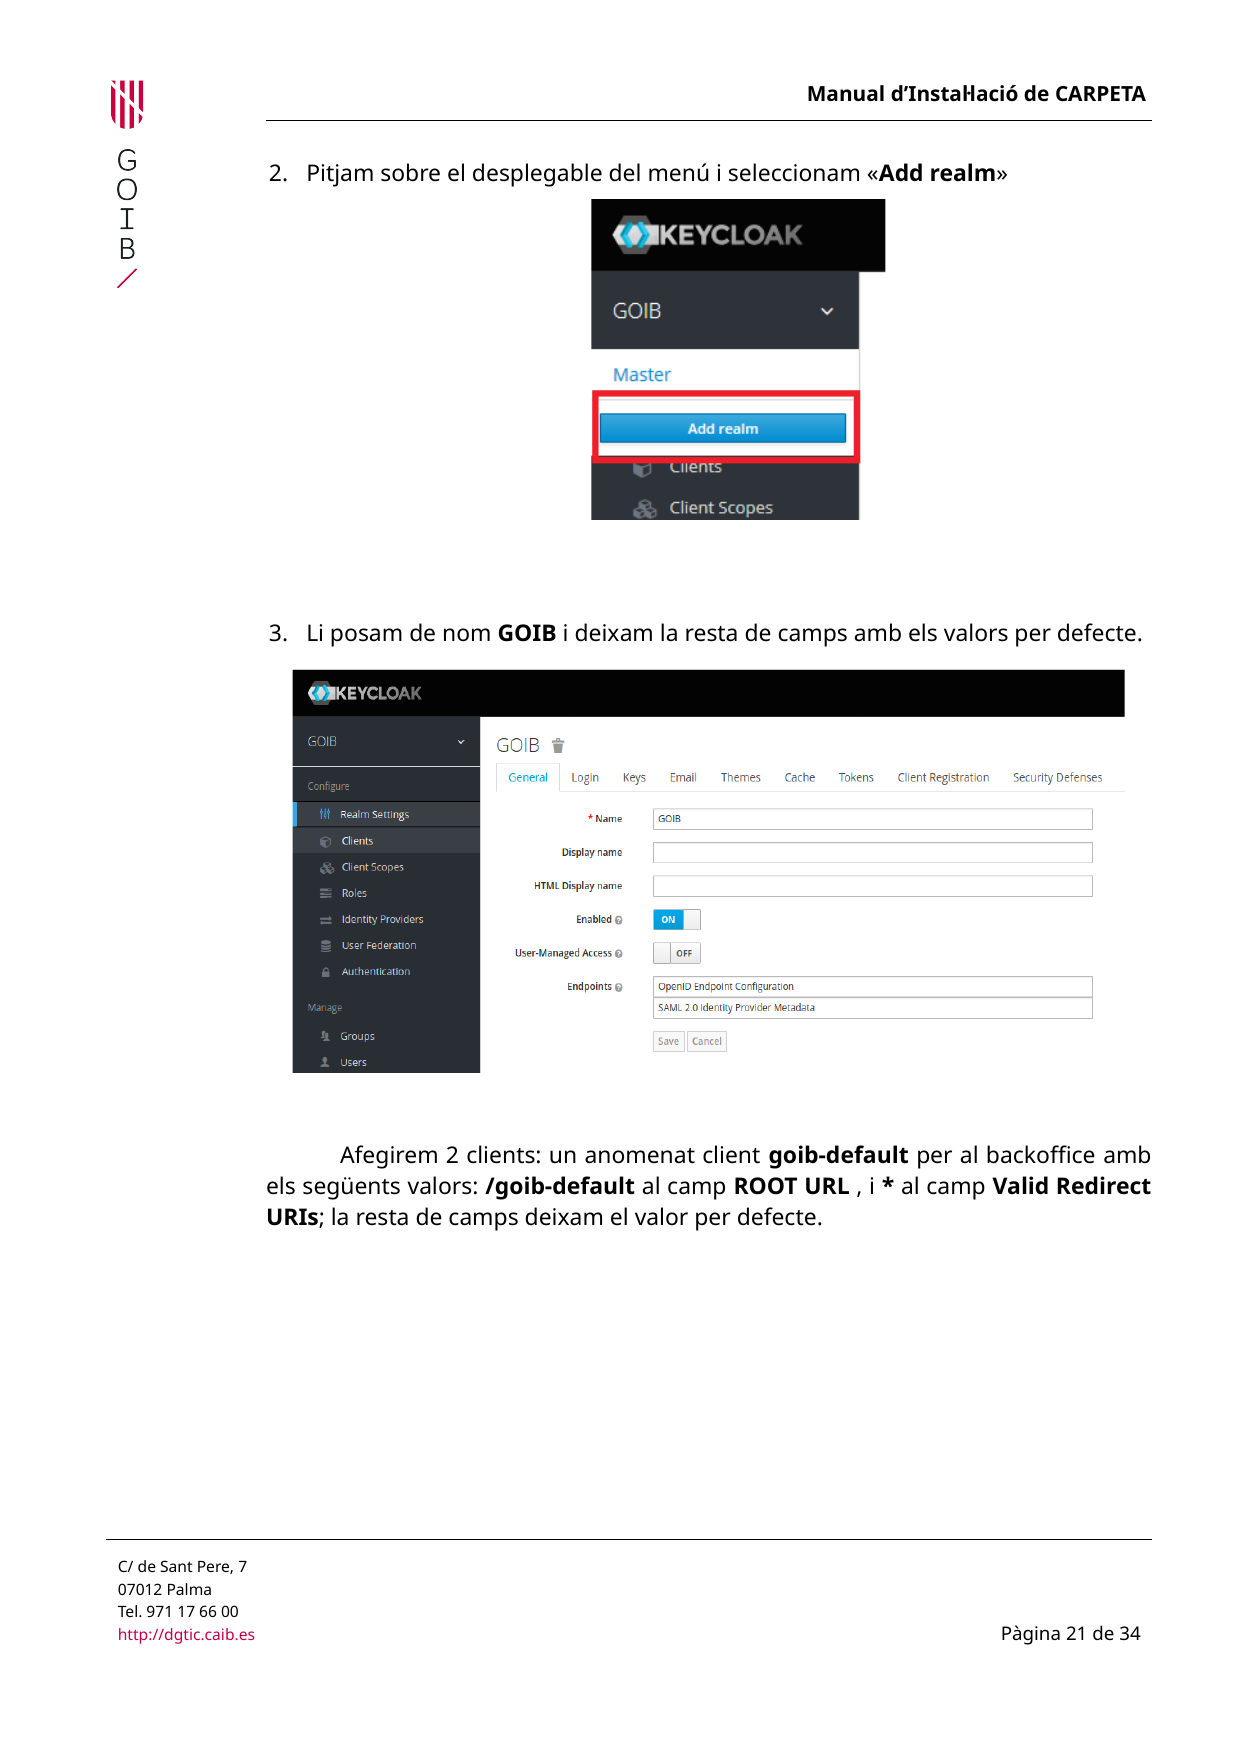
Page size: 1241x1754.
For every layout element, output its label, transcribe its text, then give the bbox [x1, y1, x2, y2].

picture [591, 199, 886, 520]
list Afegirem 2 clients: un anomenat client goib-default per al backoffice amb els següents valors: /goib-default al camp ROOT URL , i * al camp Valid Redirect URIs; la resta de camps deixam el valor per defecte. [266, 1139, 1152, 1233]
picture [82, 57, 172, 319]
list Pitjam sobre el desplegable del menú i seleccionam «Add realm» [269, 156, 1152, 188]
picture [292, 669, 1125, 1073]
list Li posam de nom GOIB i deixam la resta de camps amb els valors per defecte. [269, 617, 1152, 648]
